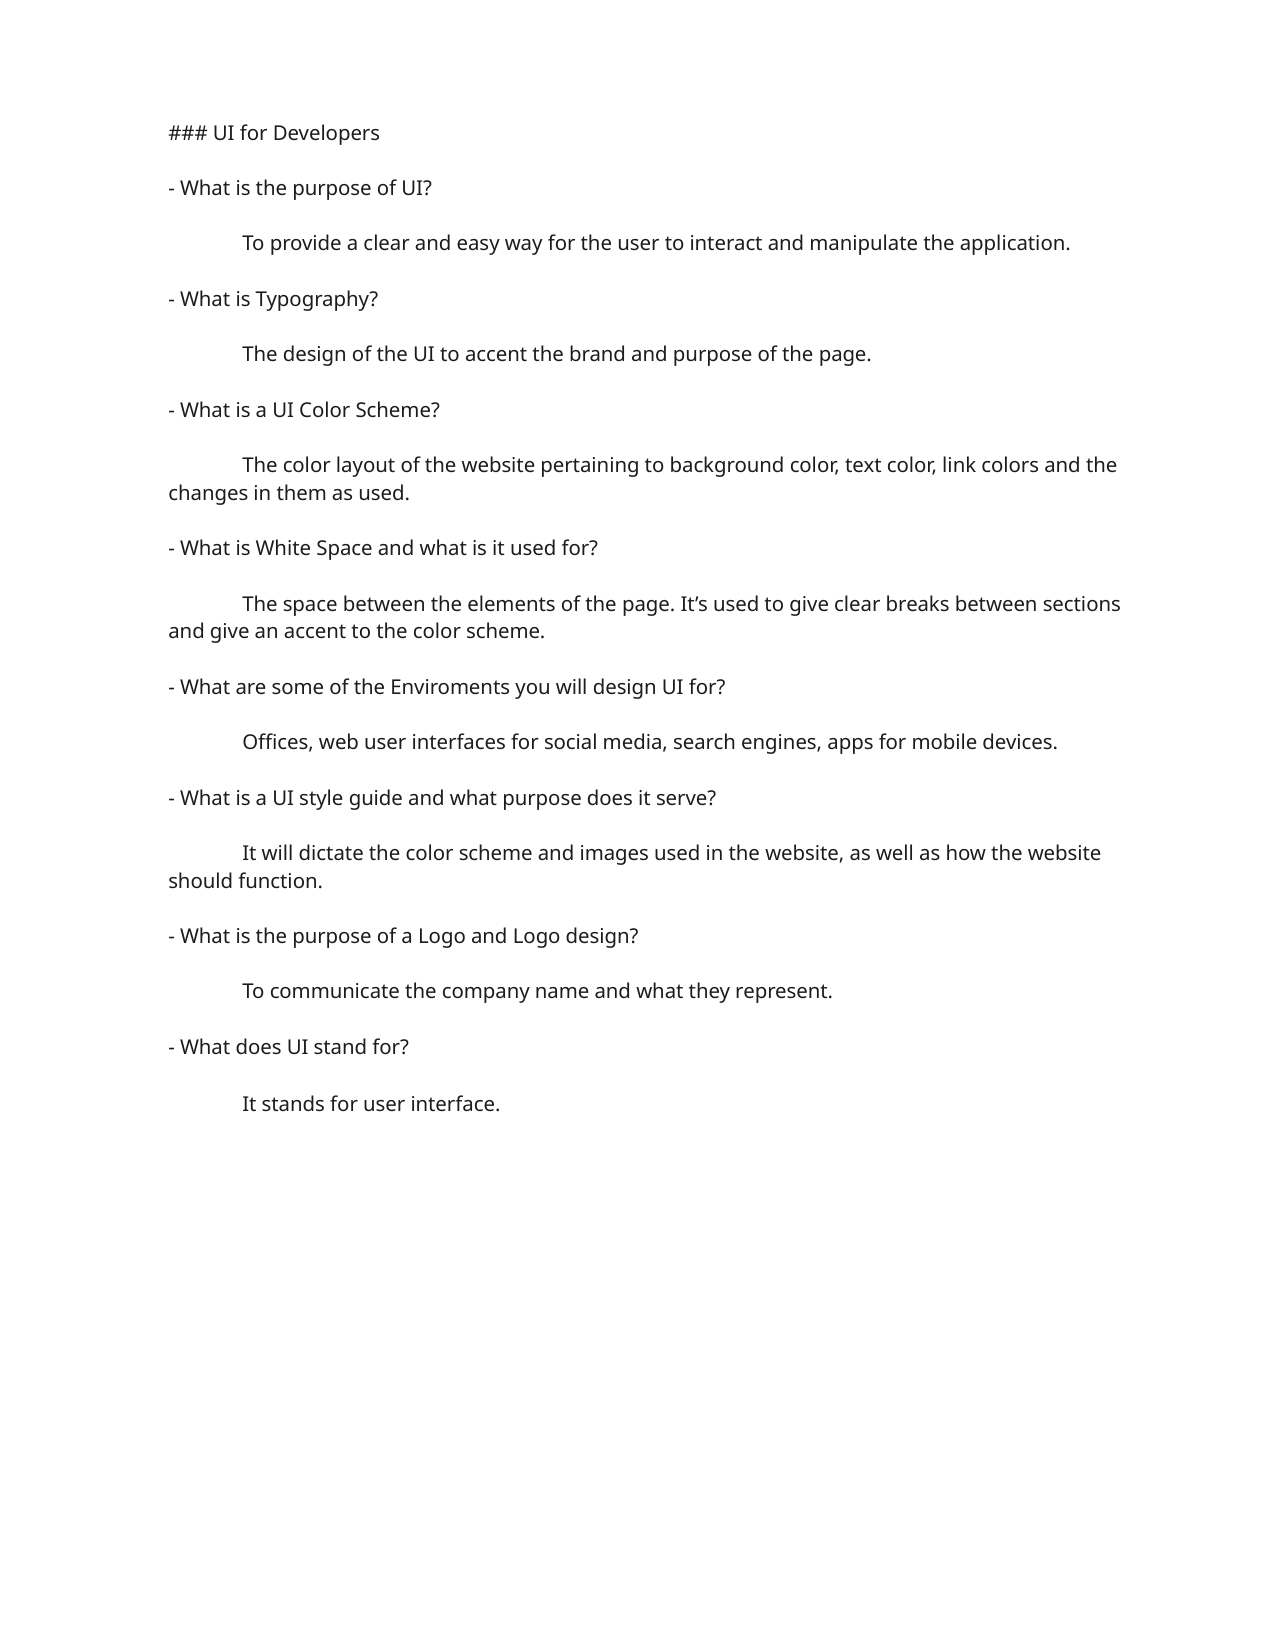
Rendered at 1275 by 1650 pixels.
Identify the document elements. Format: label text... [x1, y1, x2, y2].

text - What is a UI style guide and what purpose does it serve? [168, 783, 1157, 811]
text - What are some of the Enviroments you will design UI for? [168, 672, 1157, 700]
text Offices, web user interfaces for social media, search engines, apps for mobile devices. [168, 728, 1157, 755]
text The design of the UI to accent the brand and purpose of the page. [168, 340, 1157, 367]
text It stands for user interface. [168, 1090, 1157, 1117]
text - What is the purpose of a Logo and Logo design? [168, 922, 1157, 949]
text - What is White Space and what is it used for? [168, 534, 1157, 561]
text - What is the purpose of UI? [168, 173, 1157, 201]
text - What does UI stand for? [168, 1032, 1157, 1060]
text - What is a UI Color Scheme? [168, 395, 1157, 423]
text It will dictate the color scheme and images used in the website, as well as how the website should function. [168, 838, 1157, 894]
text To provide a clear and easy way for the user to interact and manipulate the application. [168, 229, 1157, 257]
text To communicate the company name and what they represent. [168, 977, 1157, 1005]
text The space between the elements of the page. It’s used to give clear breaks between sections and give an accent to the color scheme. [168, 589, 1157, 644]
text - What is Typography? [168, 284, 1157, 312]
text The color layout of the website pertaining to background color, text color, link colors and the changes in them as used. [168, 451, 1157, 506]
text ### UI for Developers [168, 118, 1157, 146]
